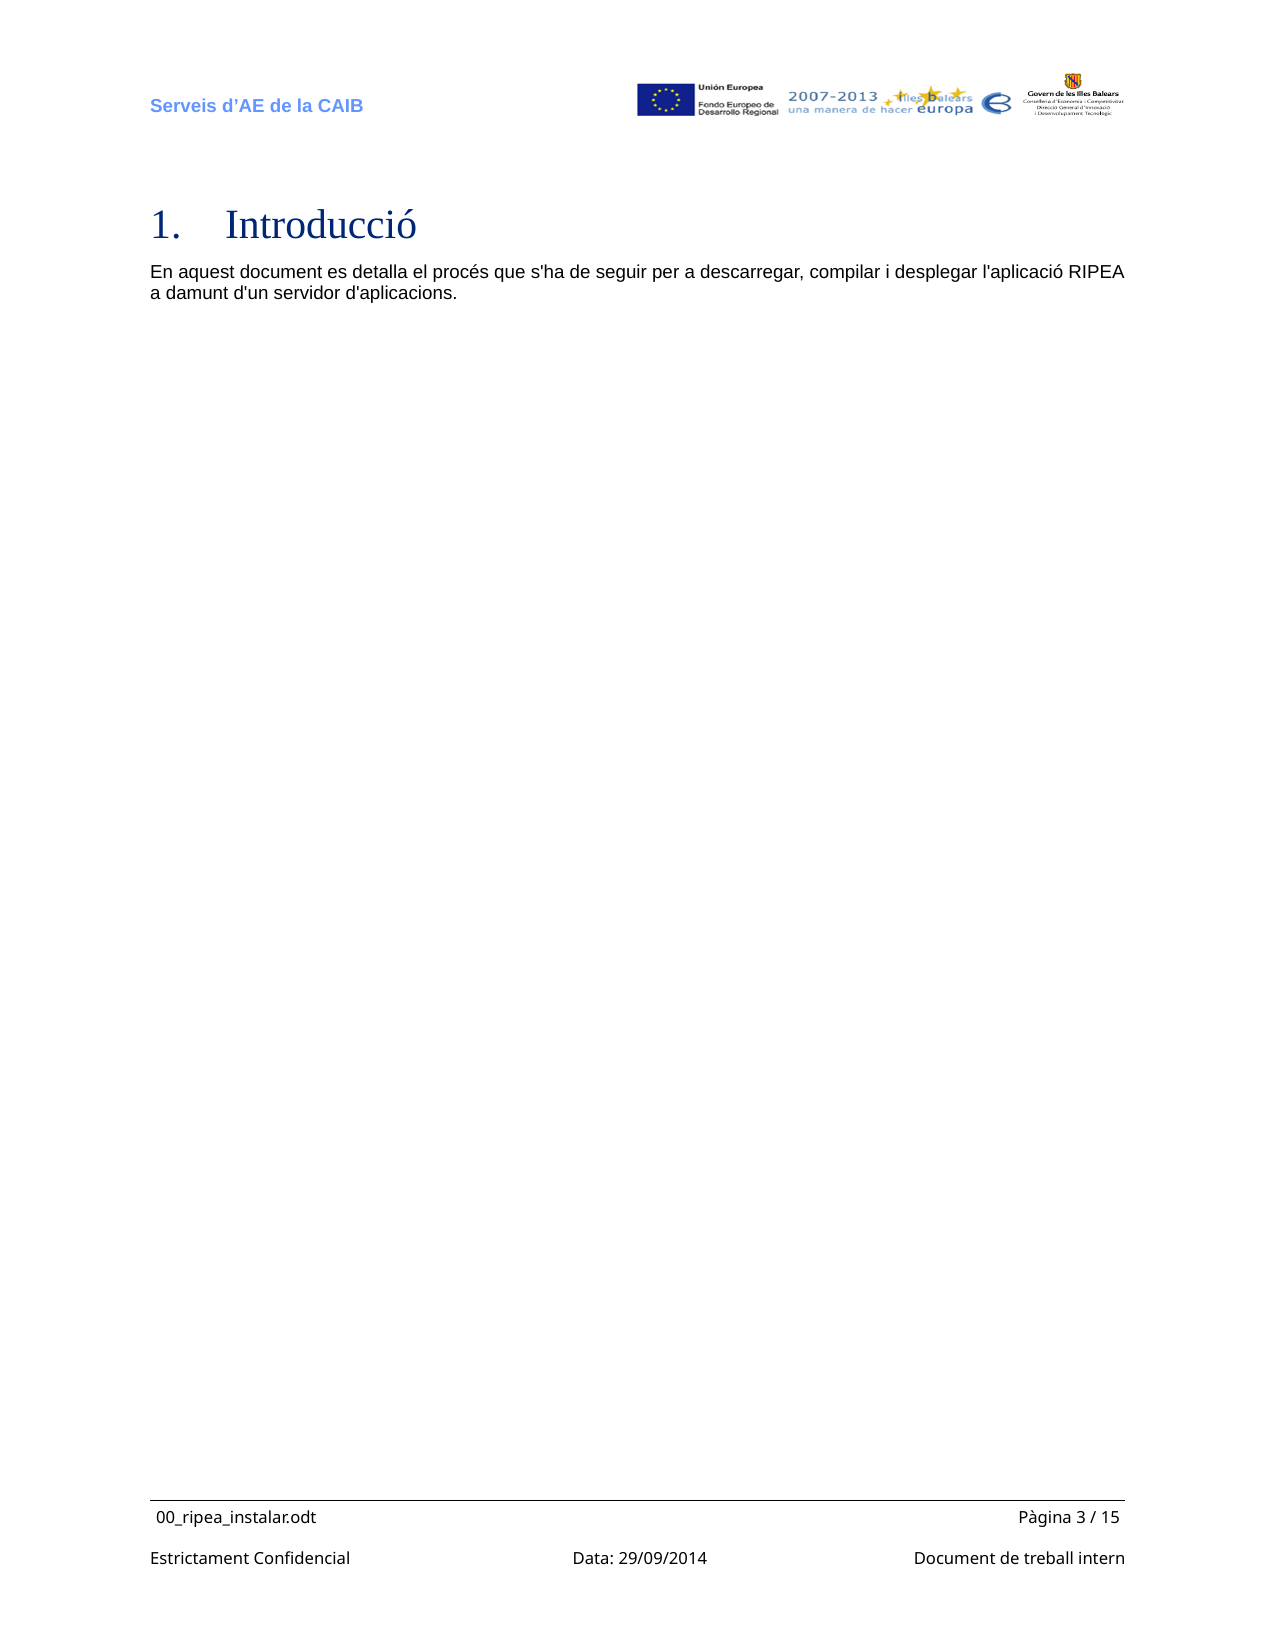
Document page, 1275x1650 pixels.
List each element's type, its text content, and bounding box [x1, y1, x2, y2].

subtitle Introducció [150, 200, 1125, 248]
picture [636, 73, 1125, 116]
text En aquest document es detalla el procés que s'ha de seguir per a descarregar, compilar i desplegar l'aplicació RIPEA a damunt d'un servidor d'aplicacions. [150, 260, 1125, 303]
